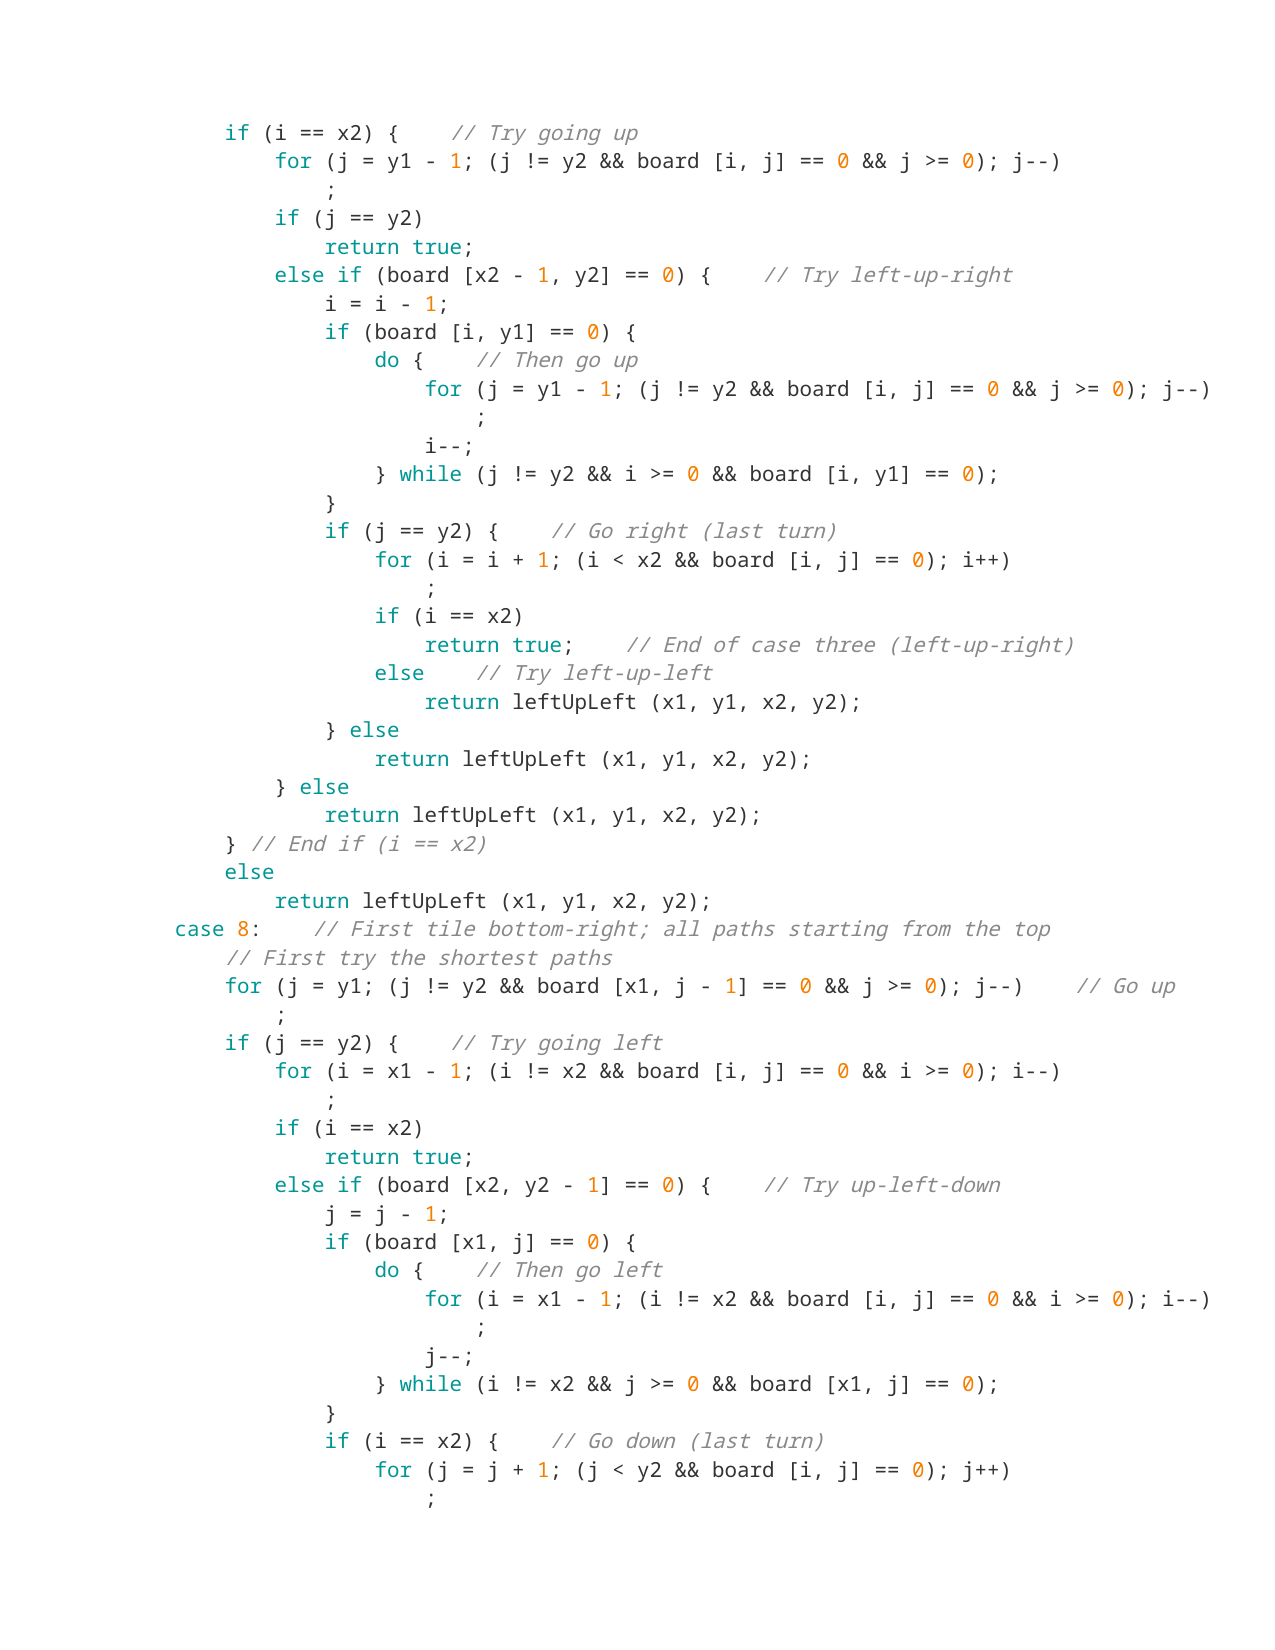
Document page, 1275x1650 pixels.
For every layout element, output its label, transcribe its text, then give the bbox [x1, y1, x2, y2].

text if (i == x2) { // Try going up for (j = y1 - 1; (j != y2 && board [i, j] == 0 && j >= 0); j--) ; if (j == y2) return true; else if (board [x2 - 1, y2] == 0) { // Try left-up-right i = i - 1; if (board [i, y1] == 0) { do { // Then go up for (j = y1 - 1; (j != y2 && board [i, j] == 0 && j >= 0); j--) ; i--; } while (j != y2 && i >= 0 && board [i, y1] == 0); } if (j == y2) { // Go right (last turn) for (i = i + 1; (i < x2 && board [i, j] == 0); i++) ; if (i == x2) return true; // End of case three (left-up-right) else // Try left-up-left return leftUpLeft (x1, y1, x2, y2); } else return leftUpLeft (x1, y1, x2, y2); } else return leftUpLeft (x1, y1, x2, y2); } // End if (i == x2) else return leftUpLeft (x1, y1, x2, y2); case 8: // First tile bottom-right; all paths starting from the top // First try the shortest paths for (j = y1; (j != y2 && board [x1, j - 1] == 0 && j >= 0); j--) // Go up ; if (j == y2) { // Try going left for (i = x1 - 1; (i != x2 && board [i, j] == 0 && i >= 0); i--) ; if (i == x2) return true; else if (board [x2, y2 - 1] == 0) { // Try up-left-down j = j - 1; if (board [x1, j] == 0) { do { // Then go left for (i = x1 - 1; (i != x2 && board [i, j] == 0 && i >= 0); i--) ; j--; } while (i != x2 && j >= 0 && board [x1, j] == 0); } if (i == x2) { // Go down (last turn) for (j = j + 1; (j < y2 && board [i, j] == 0); j++) ; [24, 118, 1241, 1512]
